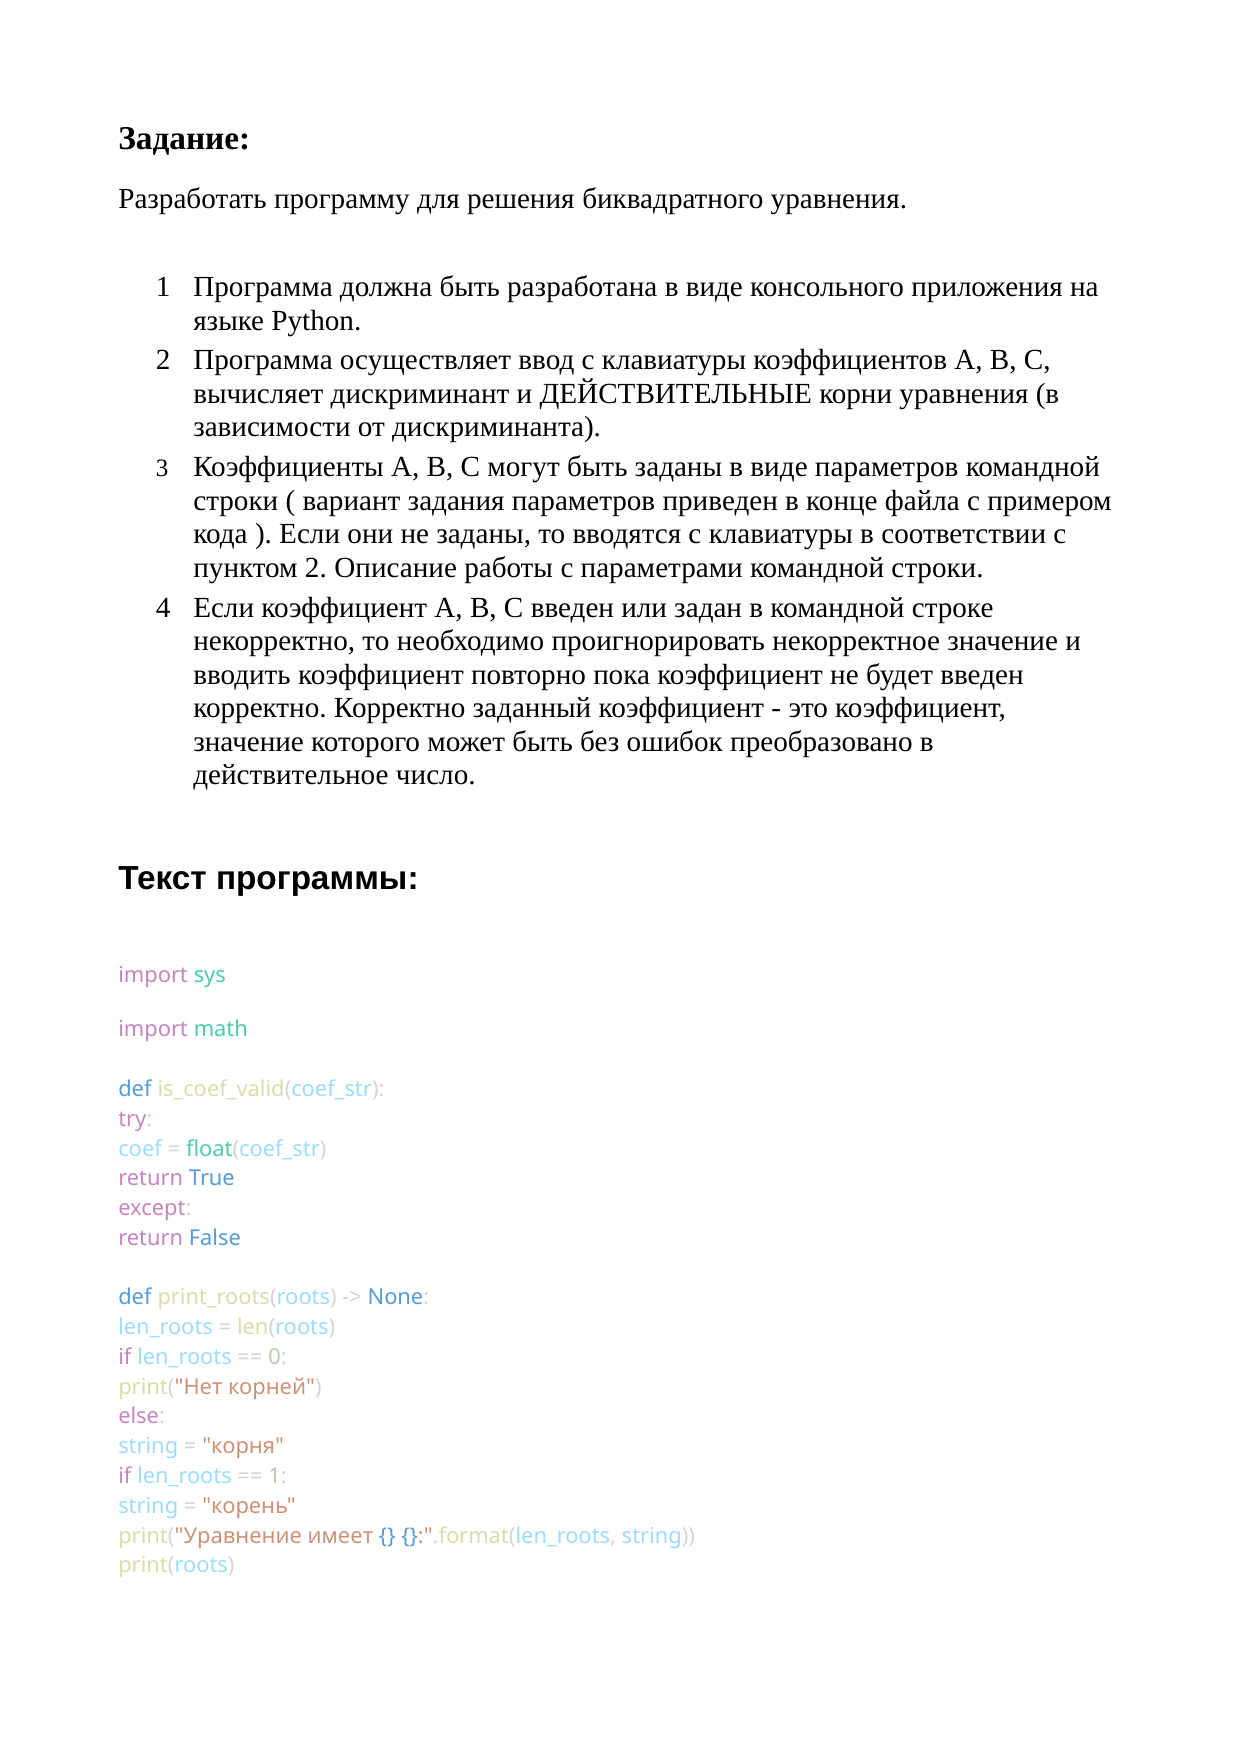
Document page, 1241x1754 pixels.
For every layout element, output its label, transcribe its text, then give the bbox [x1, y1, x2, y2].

subtitle Задание: [118, 118, 1122, 156]
text string = "корня" [118, 1430, 1122, 1460]
text else: [118, 1401, 1122, 1430]
text coef = float(coef_str) [118, 1132, 1122, 1162]
text if len_roots == 1: [118, 1460, 1122, 1490]
text def is_coef_valid(coef_str): [118, 1073, 1122, 1103]
text len_roots = len(roots) [118, 1311, 1122, 1341]
text def print_roots(roots) -> None: [118, 1281, 1122, 1311]
text except: [118, 1192, 1122, 1222]
list Программа должна быть разработана в виде консольного приложения на языке Python. [156, 269, 1122, 336]
text string = "корень" [118, 1490, 1122, 1520]
text print("Уравнение имеет {} {}:".format(len_roots, string)) [118, 1520, 1122, 1549]
text return False [118, 1222, 1122, 1252]
text return True [118, 1162, 1122, 1192]
text Разработать программу для решения биквадратного уравнения. [118, 181, 1122, 215]
list Коэффициенты А, В, С могут быть заданы в виде параметров командной строки ( вариант задания параметров приведен в конце файла с примером кода ). Если они не заданы, то вводятся с клавиатуры в соответствии с пунктом 2. Описание работы с параметрами командной строки. [156, 449, 1122, 583]
subtitle import sys [118, 959, 1122, 988]
list Программа осуществляет ввод с клавиатуры коэффициентов А, В, С, вычисляет дискриминант и ДЕЙСТВИТЕЛЬНЫЕ корни уравнения (в зависимости от дискриминанта). [156, 342, 1122, 443]
text print(roots) [118, 1549, 1122, 1579]
text if len_roots == 0: [118, 1341, 1122, 1371]
list Если коэффициент А, В, С введен или задан в командной строке некорректно, то необходимо проигнорировать некорректное значение и вводить коэффициент повторно пока коэффициент не будет введен корректно. Корректно заданный коэффициент - это коэффициент, значение которого может быть без ошибок преобразовано в действительное число. [156, 590, 1122, 791]
text import math [118, 1013, 1122, 1043]
text try: [118, 1103, 1122, 1132]
subtitle Текст программы: [118, 858, 1122, 896]
text print("Нет корней") [118, 1371, 1122, 1401]
